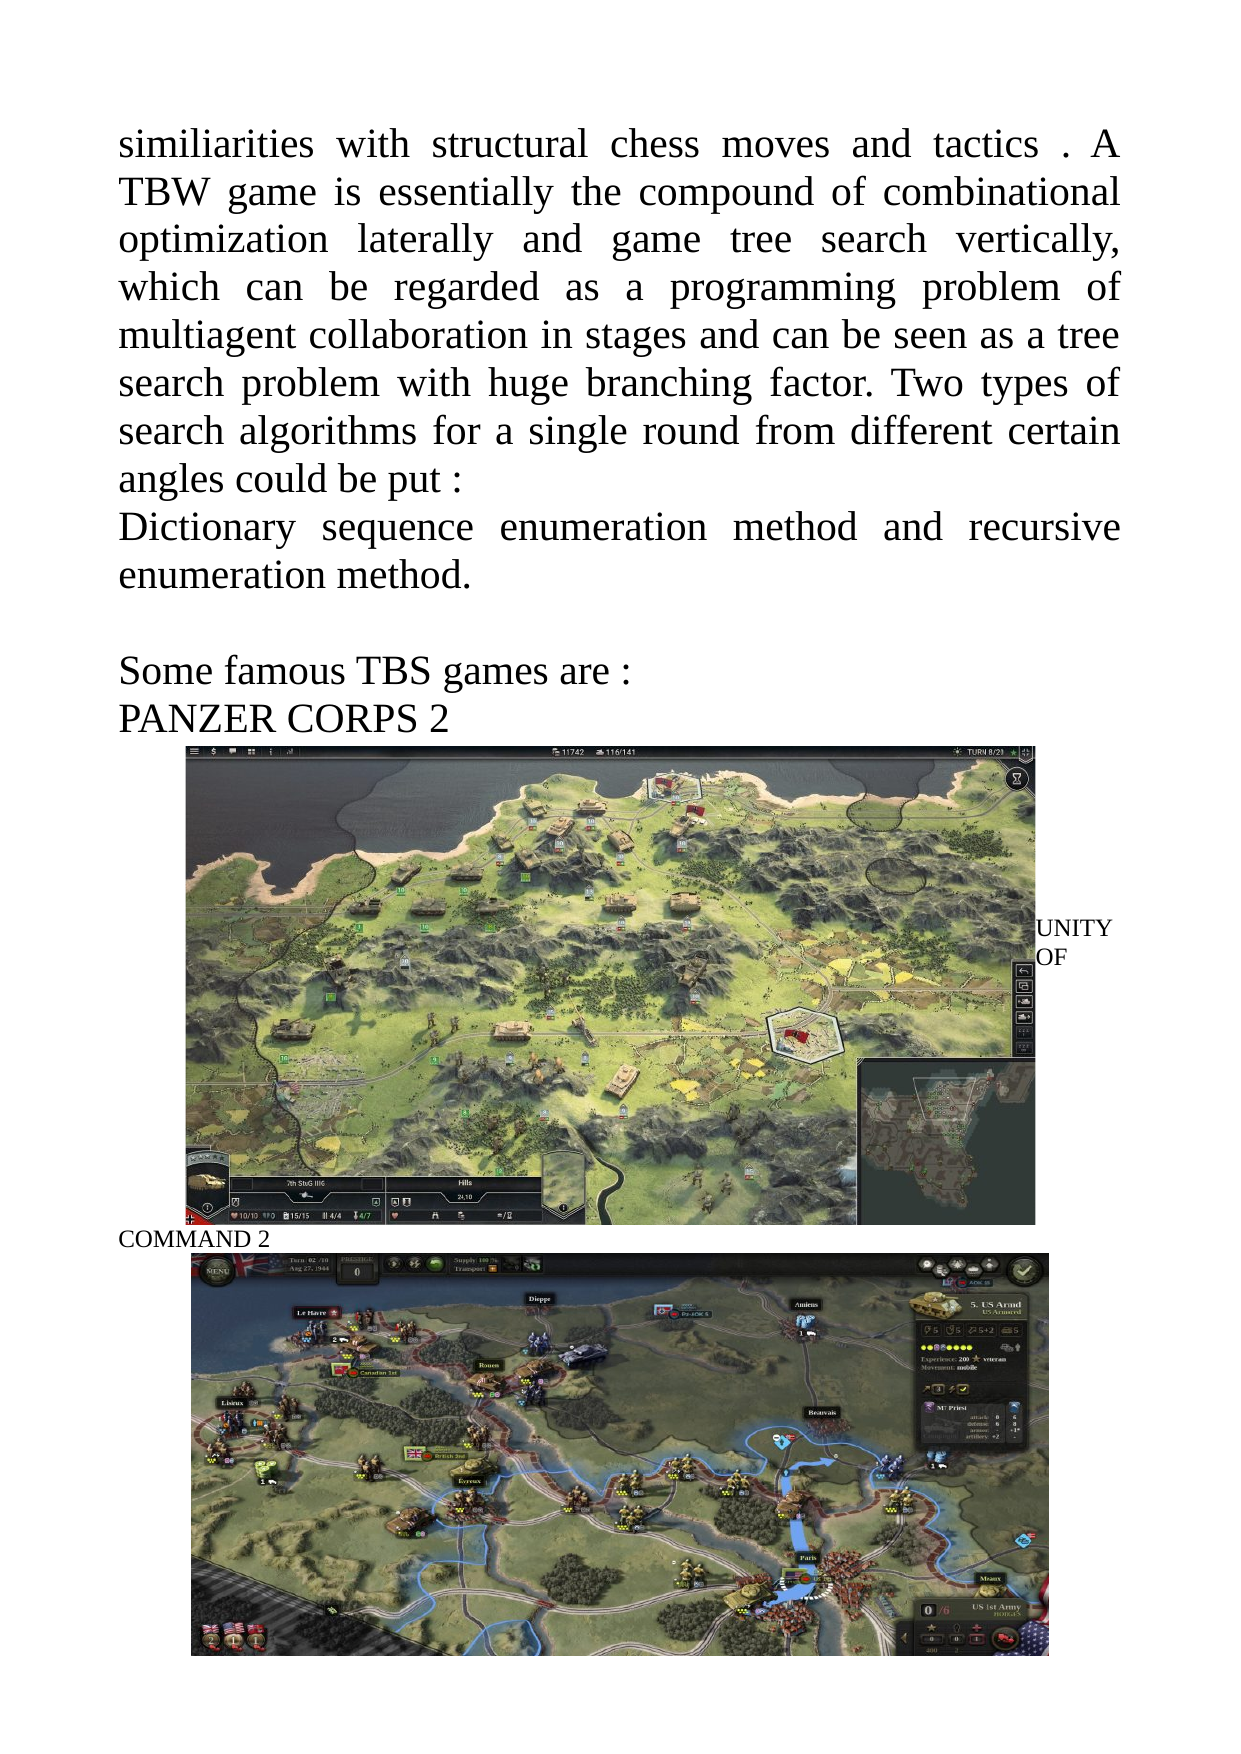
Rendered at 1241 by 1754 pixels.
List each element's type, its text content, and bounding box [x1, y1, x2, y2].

picture [191, 1253, 1049, 1656]
text Dictionary sequence enumeration method and recursive enumeration method. [118, 501, 1122, 597]
text PANZER CORPS 2 [118, 693, 1122, 741]
text Some famous TBS games are : [118, 645, 1122, 693]
text UNITY OF COMMAND 2 [118, 913, 1122, 1253]
text similiarities with structural chess moves and tactics . A TBW game is essentially the compound of combinational optimization laterally and game tree search vertically, which can be regarded as a programming problem of multiagent collaboration in stages and can be seen as a tree search problem with huge branching factor. Two types of search algorithms for a single round from different certain angles could be put : [118, 118, 1122, 501]
picture [185, 746, 1036, 1225]
